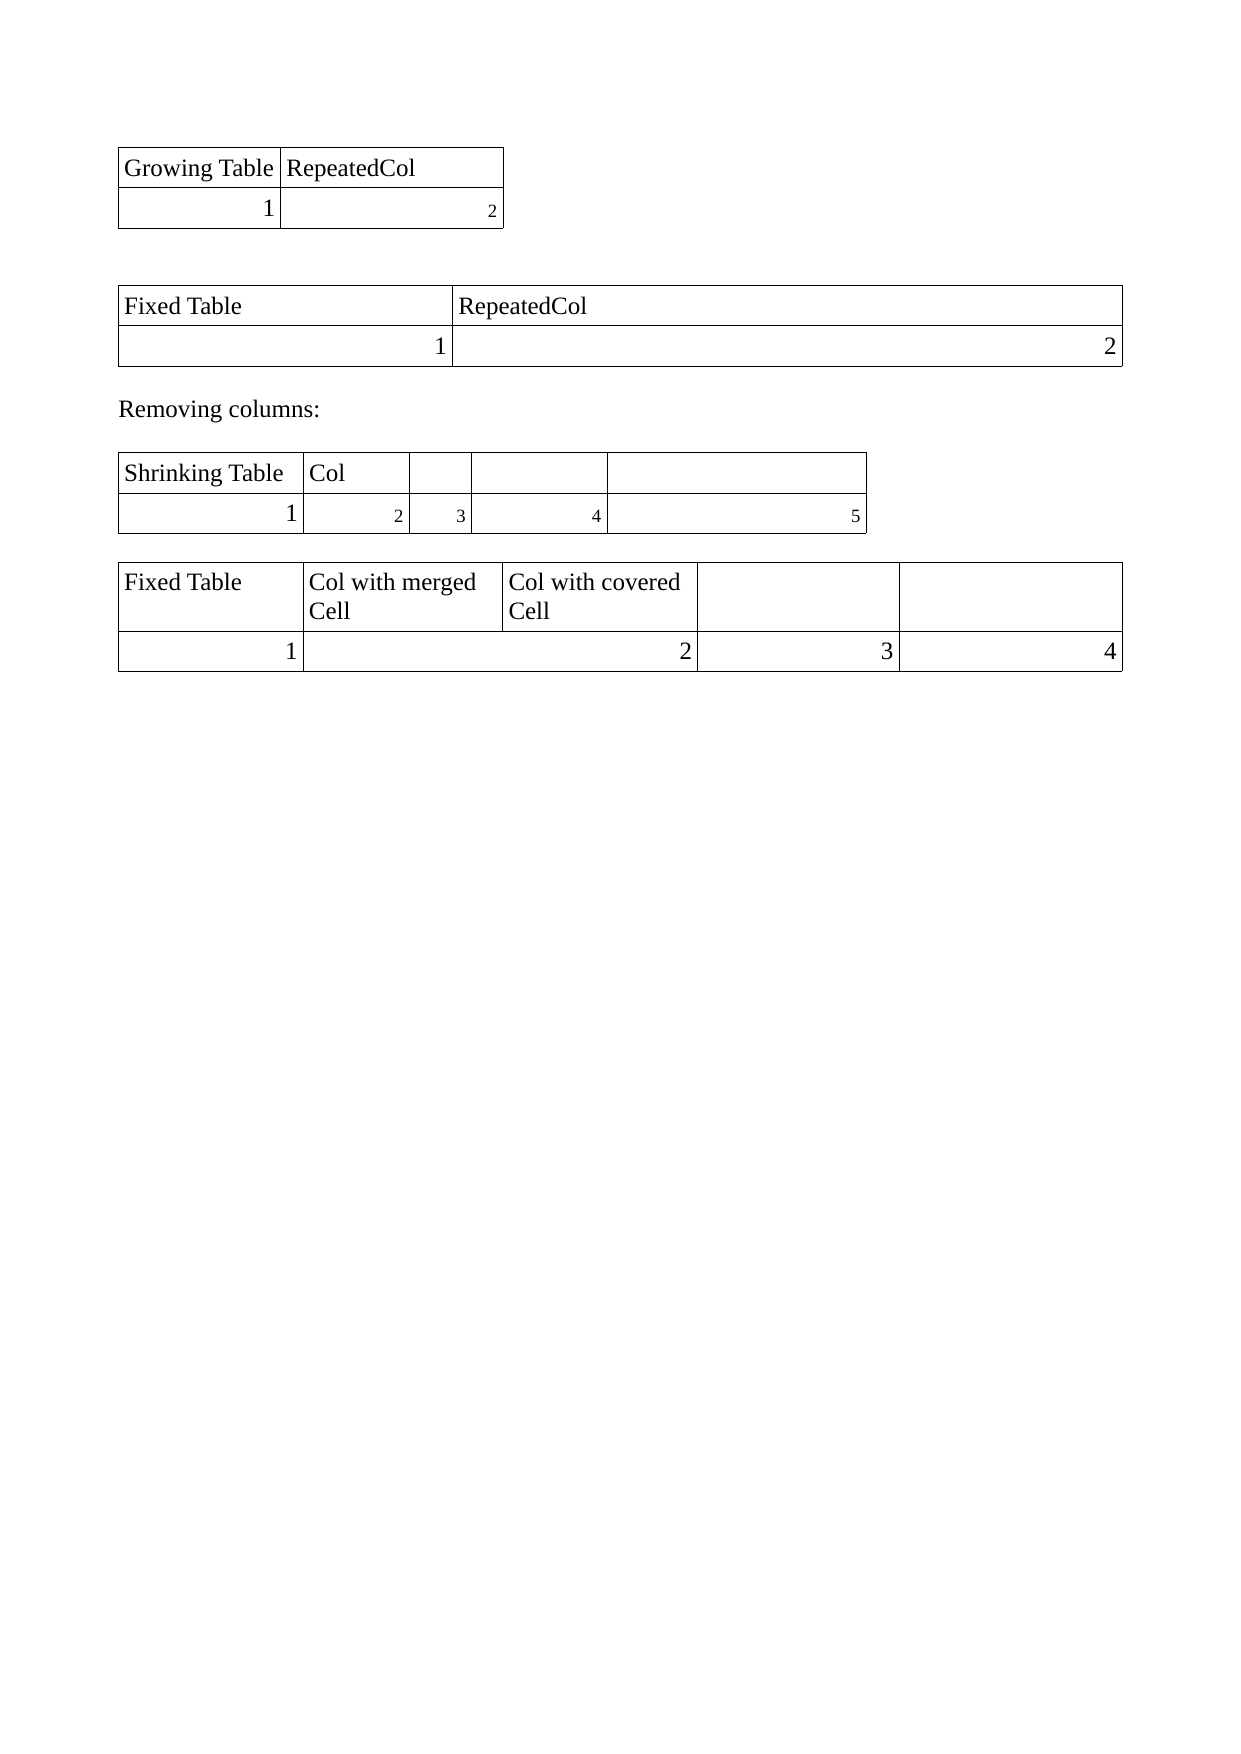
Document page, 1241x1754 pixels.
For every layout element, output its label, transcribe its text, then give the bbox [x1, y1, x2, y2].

table_header [608, 453, 866, 492]
table_cell 5 [608, 494, 866, 533]
table_cell 3 [698, 632, 899, 671]
table_header Fixed Table [119, 563, 303, 631]
table_header Fixed Table [119, 286, 452, 325]
table_header Col [304, 453, 409, 492]
table_cell 1 [119, 326, 452, 366]
text Removing columns: [118, 394, 1122, 423]
table_header [900, 563, 1122, 631]
table_cell 1 [119, 188, 280, 227]
table_cell 2 [304, 494, 409, 533]
table_header [472, 453, 607, 492]
table_header RepeatedCol [281, 148, 503, 187]
table_cell 1 [119, 494, 303, 533]
table_cell 1 [119, 632, 303, 671]
table_cell 3 [410, 494, 471, 533]
table_header Shrinking Table [119, 453, 303, 492]
table_cell 2 [304, 632, 697, 671]
table_cell 2 [281, 188, 503, 227]
table_cell 4 [900, 632, 1122, 671]
table_header Col with covered Cell [503, 563, 697, 631]
table_header Col with merged Cell [304, 563, 502, 631]
table_header Growing Table [119, 148, 280, 187]
table_cell 2 [453, 326, 1122, 366]
table_header RepeatedCol [453, 286, 1122, 325]
table_header [698, 563, 899, 631]
table_cell 4 [472, 494, 607, 533]
table_header [410, 453, 471, 492]
